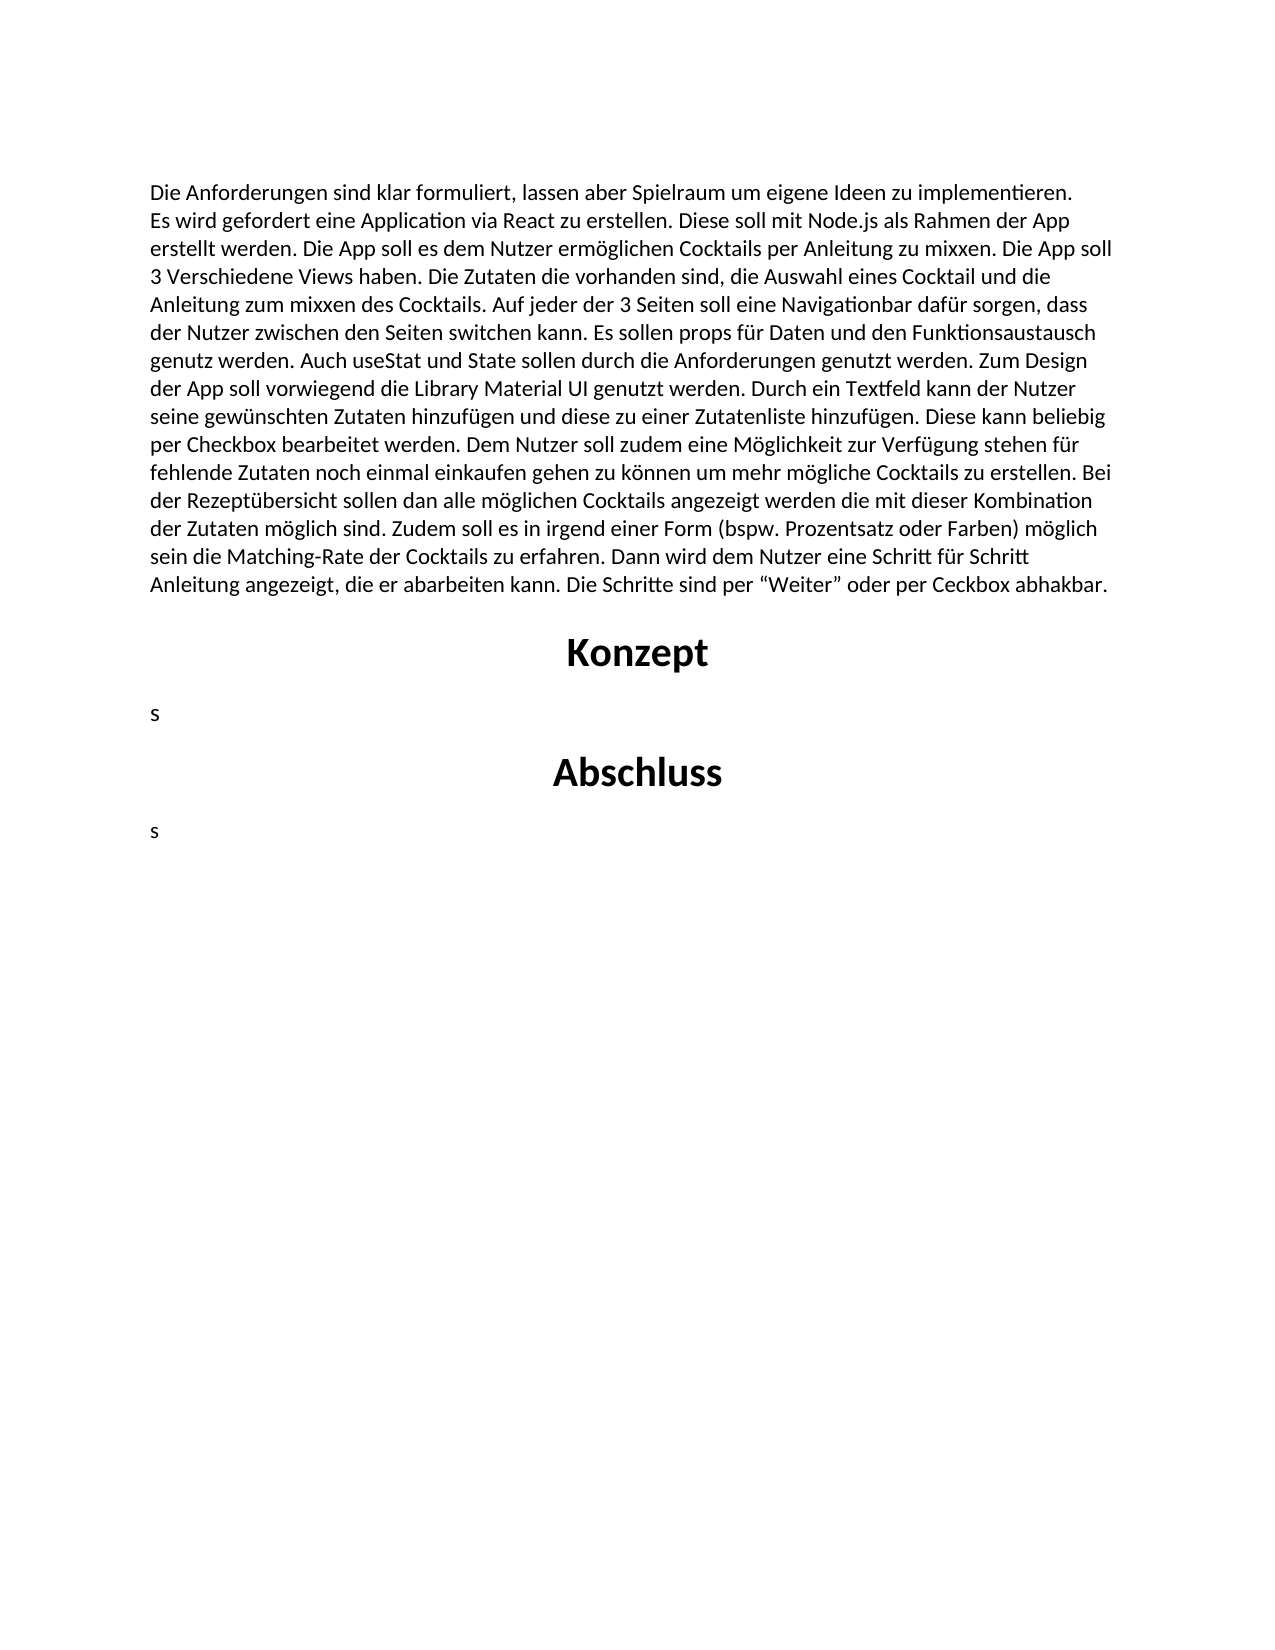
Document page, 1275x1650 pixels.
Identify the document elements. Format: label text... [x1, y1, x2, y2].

text Abschluss [150, 746, 1125, 797]
text s [150, 816, 1125, 844]
text Konzept [150, 626, 1125, 677]
text Die Anforderungen sind klar formuliert, lassen aber Spielraum um eigene Ideen zu implementieren. [150, 178, 1125, 206]
text s [150, 697, 1125, 727]
text Es wird gefordert eine Application via React zu erstellen. Diese soll mit Node.js als Rahmen der App erstellt werden. Die App soll es dem Nutzer ermöglichen Cocktails per Anleitung zu mixxen. Die App soll 3 Verschiedene Views haben. Die Zutaten die vorhanden sind, die Auswahl eines Cocktail und die Anleitung zum mixxen des Cocktails. Auf jeder der 3 Seiten soll eine Navigationbar dafür sorgen, dass der Nutzer zwischen den Seiten switchen kann. Es sollen props für Daten und den Funktionsaustausch genutz werden. Auch useStat und State sollen durch die Anforderungen genutzt werden. Zum Design der App soll vorwiegend die Library Material UI genutzt werden. Durch ein Textfeld kann der Nutzer seine gewünschten Zutaten hinzufügen und diese zu einer Zutatenliste hinzufügen. Diese kann beliebig per Checkbox bearbeitet werden. Dem Nutzer soll zudem eine Möglichkeit zur Verfügung stehen für fehlende Zutaten noch einmal einkaufen gehen zu können um mehr mögliche Cocktails zu erstellen. Bei der Rezeptübersicht sollen dan alle möglichen Cocktails angezeigt werden die mit dieser Kombination der Zutaten möglich sind. Zudem soll es in irgend einer Form (bspw. Prozentsatz oder Farben) möglich sein die Matching-Rate der Cocktails zu erfahren. Dann wird dem Nutzer eine Schritt für Schritt Anleitung angezeigt, die er abarbeiten kann. Die Schritte sind per “Weiter” oder per Ceckbox abhakbar. [150, 206, 1125, 598]
